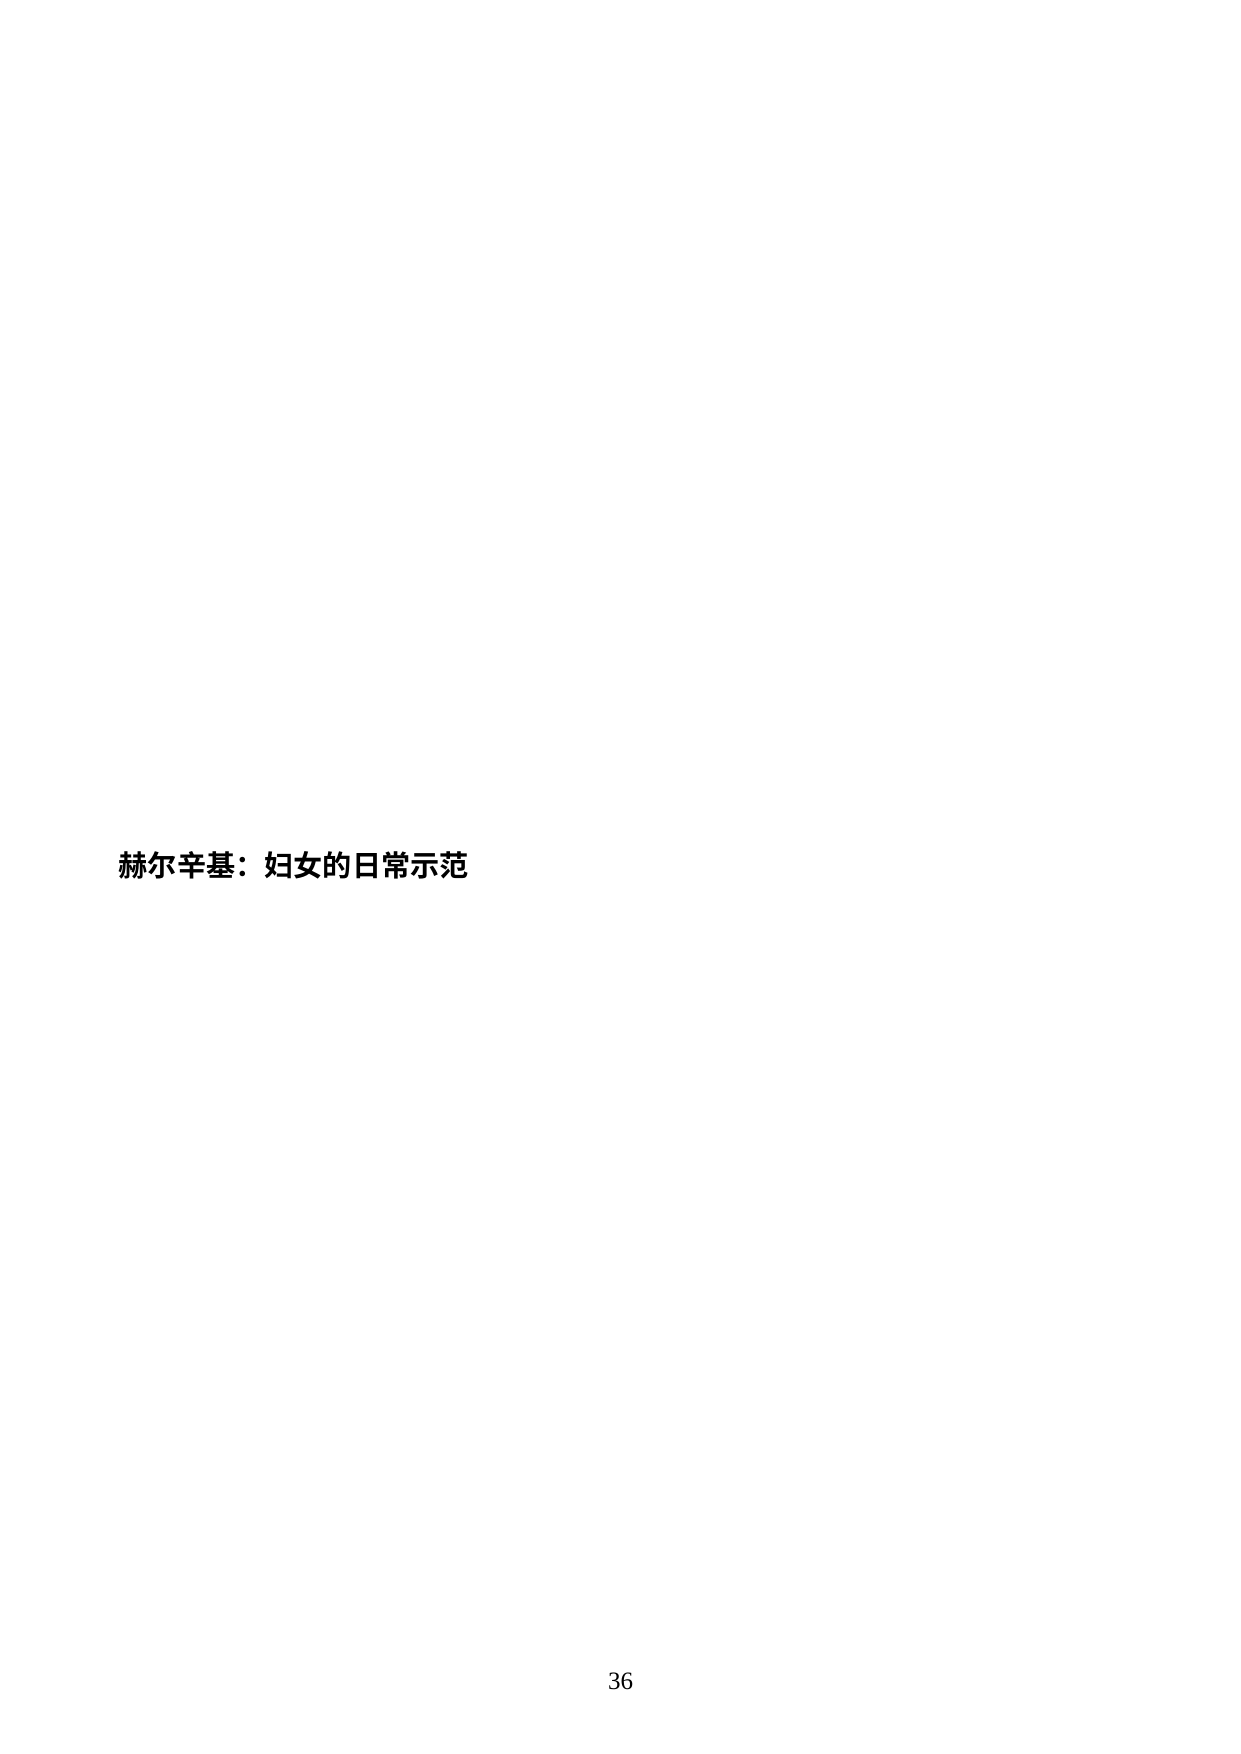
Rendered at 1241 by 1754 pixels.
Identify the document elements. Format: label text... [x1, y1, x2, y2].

text 赫尔辛基：妇女的日常示范 [118, 118, 1122, 885]
